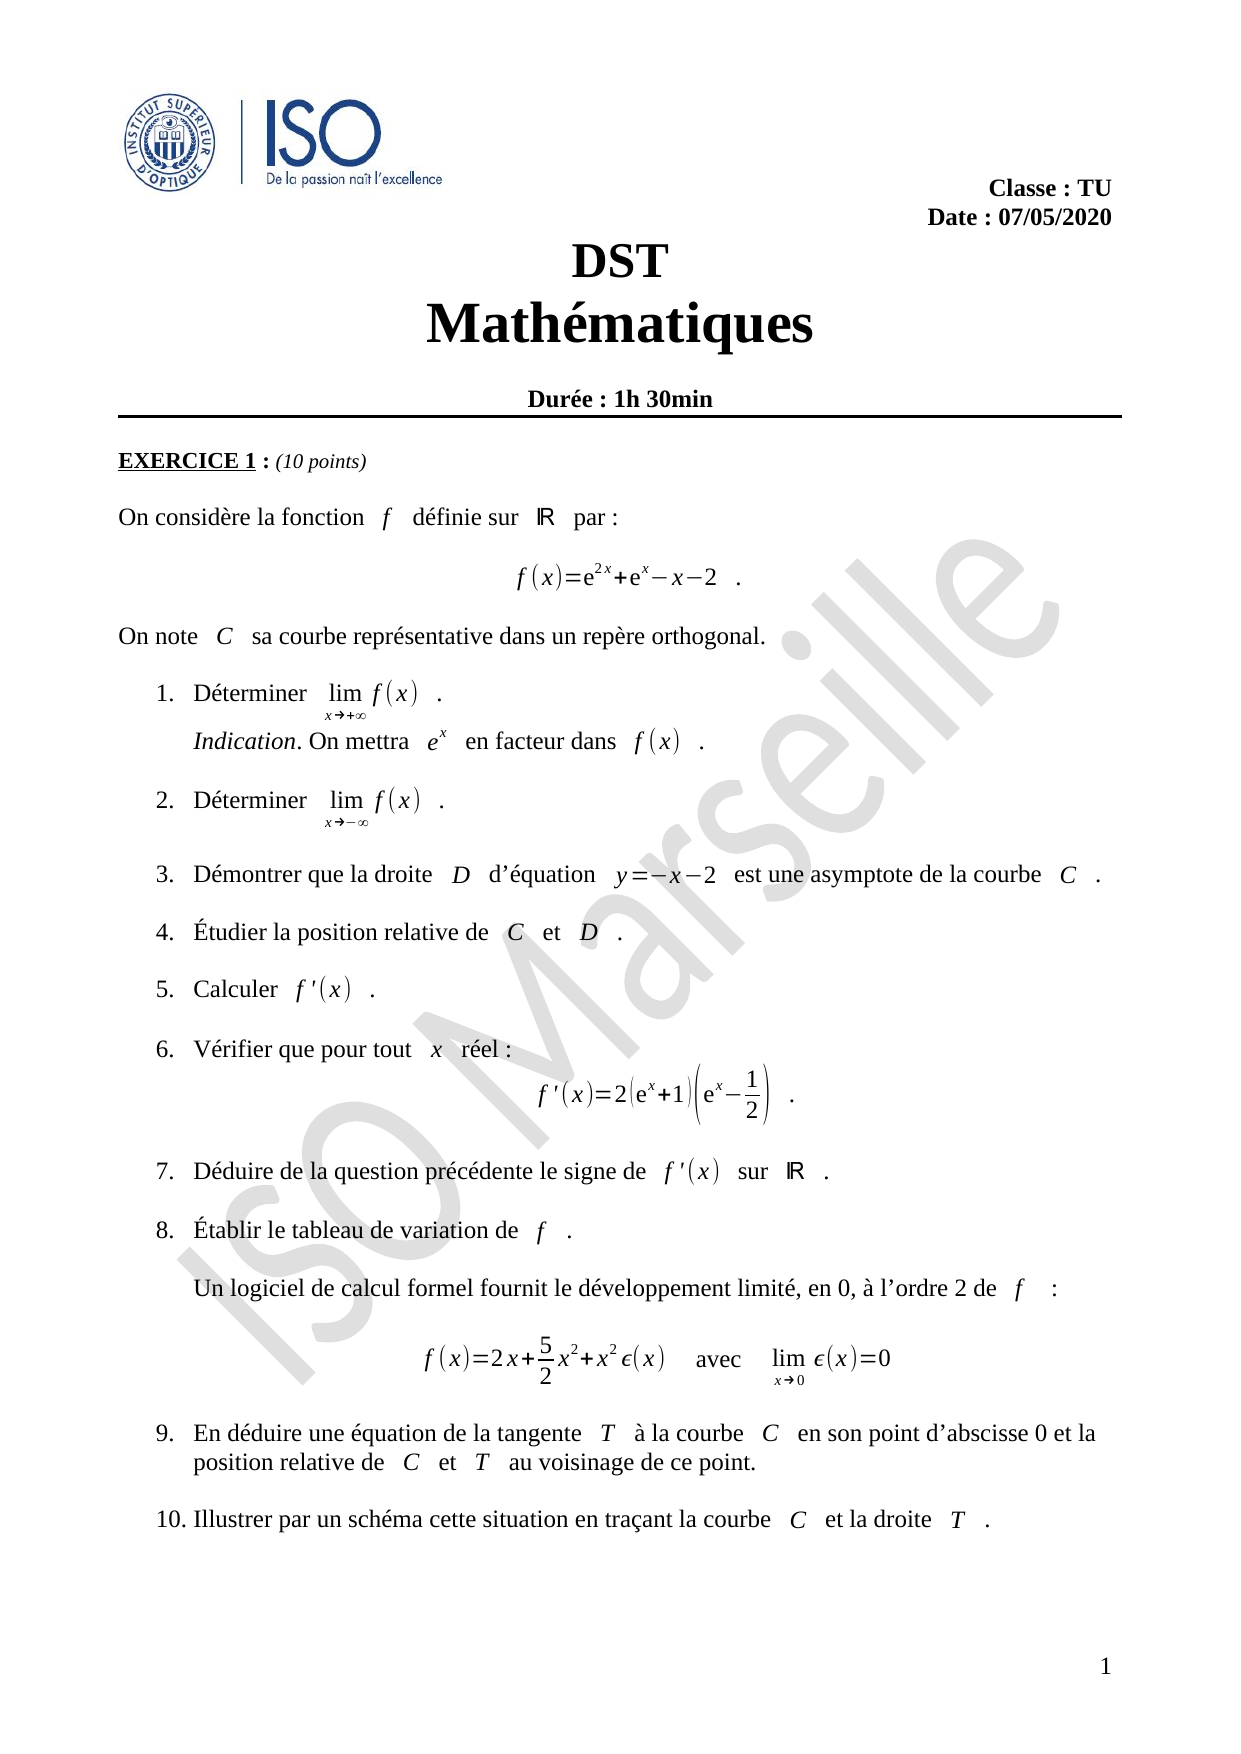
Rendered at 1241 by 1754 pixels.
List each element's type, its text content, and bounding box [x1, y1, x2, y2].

list Déduire de la question précédente le signe desur. [442, 1156, 1122, 1187]
list [911, 678, 1122, 724]
list [716, 786, 824, 831]
list En déduire une équation de la tangenteà la courbeen son point d’abscisse 0 et la position relative deetau voisinage de ce point. [156, 1418, 1122, 1476]
list Établir le tableau de variation de. [156, 1216, 230, 1244]
list Illustrer par un schéma cette situation en traçant la courbeet la droite. [156, 1504, 1122, 1533]
list [890, 724, 1122, 757]
text On considère la fonctiondéfinie surpar : [118, 502, 1122, 531]
list [778, 731, 828, 757]
text Mathématiques [118, 288, 1122, 355]
list Vérifier que pour toutréel : [488, 1034, 551, 1060]
picture [118, 88, 455, 197]
list avec [156, 1331, 1122, 1389]
list Calculer. [156, 974, 528, 1005]
text EXERCICE 1 : (10 points) [118, 447, 1122, 473]
text [922, 621, 986, 650]
list Un logiciel de calcul formel fournit le développement limité, en 0, à l’ordre 2 de : [364, 1273, 1122, 1302]
list [641, 974, 679, 1000]
list Un logiciel de calcul formel fournit le développement limité, en 0, à l’ordre 2 de : [218, 1273, 353, 1302]
list Établir le tableau de variation de. [448, 1216, 1122, 1244]
list Vérifier que pour toutréel : [559, 1034, 1122, 1063]
list Démontrer que la droited’équationest une asymptote de la courbe. [678, 859, 794, 888]
text [953, 559, 1003, 592]
text [854, 621, 923, 650]
list Indication. On mettraen facteur dans. [156, 724, 772, 757]
list Déterminer. [156, 786, 711, 831]
list Un logiciel de calcul formel fournit le développement limité, en 0, à l’ordre 2 de : [156, 1273, 217, 1302]
text Durée : 1h 30min [118, 384, 1122, 415]
list Vérifier que pour toutréel : [454, 1041, 510, 1063]
list Étudier la position relative deet. [658, 917, 721, 946]
text [1042, 621, 1122, 650]
list Démontrer que la droited’équationest une asymptote de la courbe. [156, 859, 663, 888]
list [156, 1063, 515, 1128]
text [860, 559, 940, 592]
text . [118, 559, 865, 592]
list Étudier la position relative deet. [720, 917, 1122, 946]
list Vérifier que pour toutréel : [156, 1034, 450, 1063]
list Établir le tableau de variation de. [245, 1216, 359, 1244]
text [1004, 559, 1122, 592]
list Déduire de la question précédente le signe desur. [322, 1156, 436, 1187]
list [686, 974, 1122, 1005]
list Établir le tableau de variation de. [358, 1216, 438, 1240]
list [830, 724, 894, 757]
list [535, 974, 573, 1005]
list Étudier la position relative deet. [598, 917, 647, 946]
list Déterminer. [156, 678, 861, 724]
text On notesa courbe représentative dans un repère orthogonal. [118, 621, 855, 650]
list Démontrer que la droited’équationest une asymptote de la courbe. [804, 859, 1122, 888]
list Étudier la position relative deet. [156, 917, 584, 946]
text DST [118, 231, 1122, 288]
list [802, 786, 867, 814]
list [856, 786, 1122, 831]
list [568, 974, 632, 1005]
list Déduire de la question précédente le signe desur. [156, 1156, 309, 1187]
list . [476, 1063, 1122, 1128]
list [844, 678, 929, 724]
